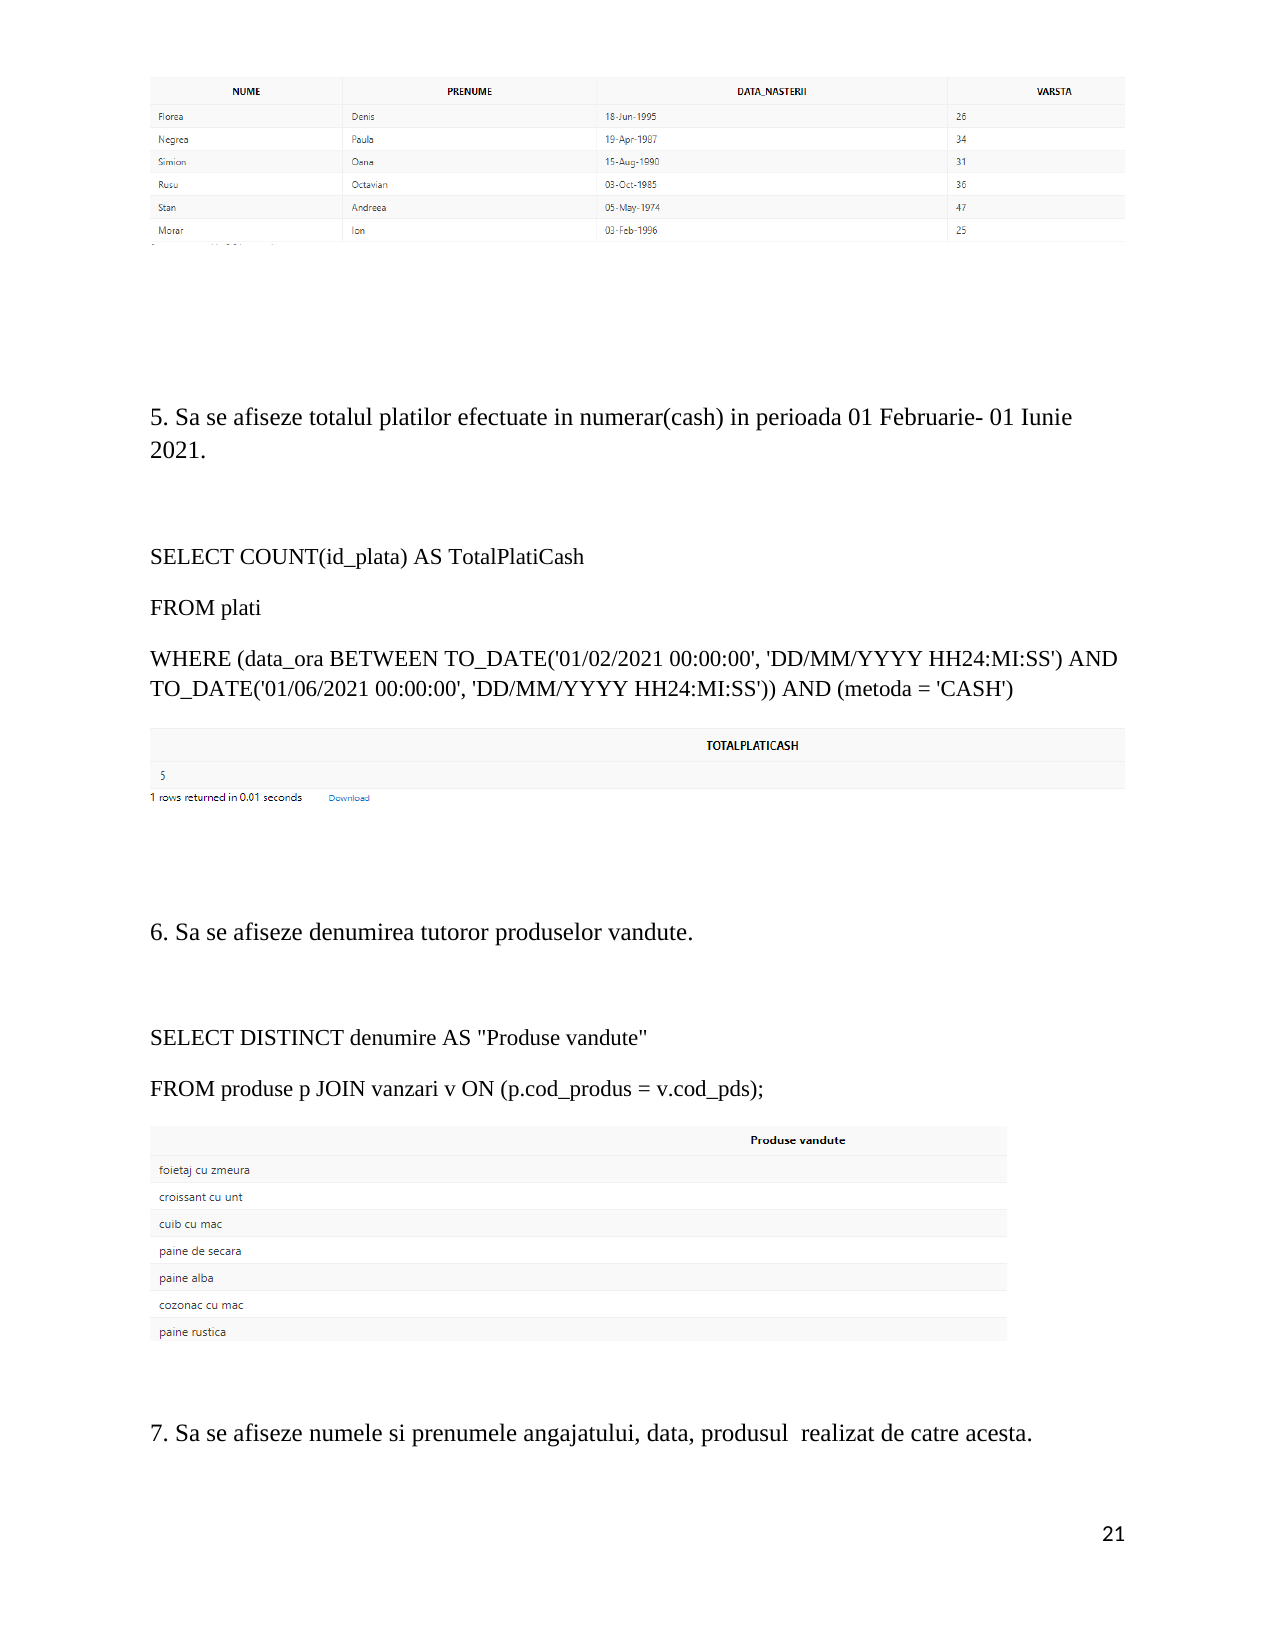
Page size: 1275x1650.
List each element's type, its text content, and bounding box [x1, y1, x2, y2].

list SELECT DISTINCT denumire AS "Produse vandute" [150, 1024, 1125, 1051]
list FROM plati [150, 594, 1125, 620]
list WHERE (data_ora BETWEEN TO_DATE('01/02/2021 00:00:00', 'DD/MM/YYYY HH24:MI:SS') AND TO_DATE('01/06/2021 00:00:00', 'DD/MM/YYYY HH24:MI:SS')) AND (metoda = 'CASH') [150, 645, 1125, 701]
list 7. Sa se afiseze numele si prenumele angajatului, data, produsul realizat de catre acesta. [150, 1418, 1125, 1447]
list 6. Sa se afiseze denumirea tutoror produselor vandute. [150, 917, 1125, 945]
list SELECT COUNT(id_plata) AS TotalPlatiCash [150, 543, 1125, 569]
list FROM produse p JOIN vanzari v ON (p.cod_produs = v.cod_pds); [150, 1075, 1125, 1102]
list 5. Sa se afiseze totalul platilor efectuate in numerar(cash) in perioada 01 Februarie- 01 Iunie 2021. [150, 402, 1125, 464]
